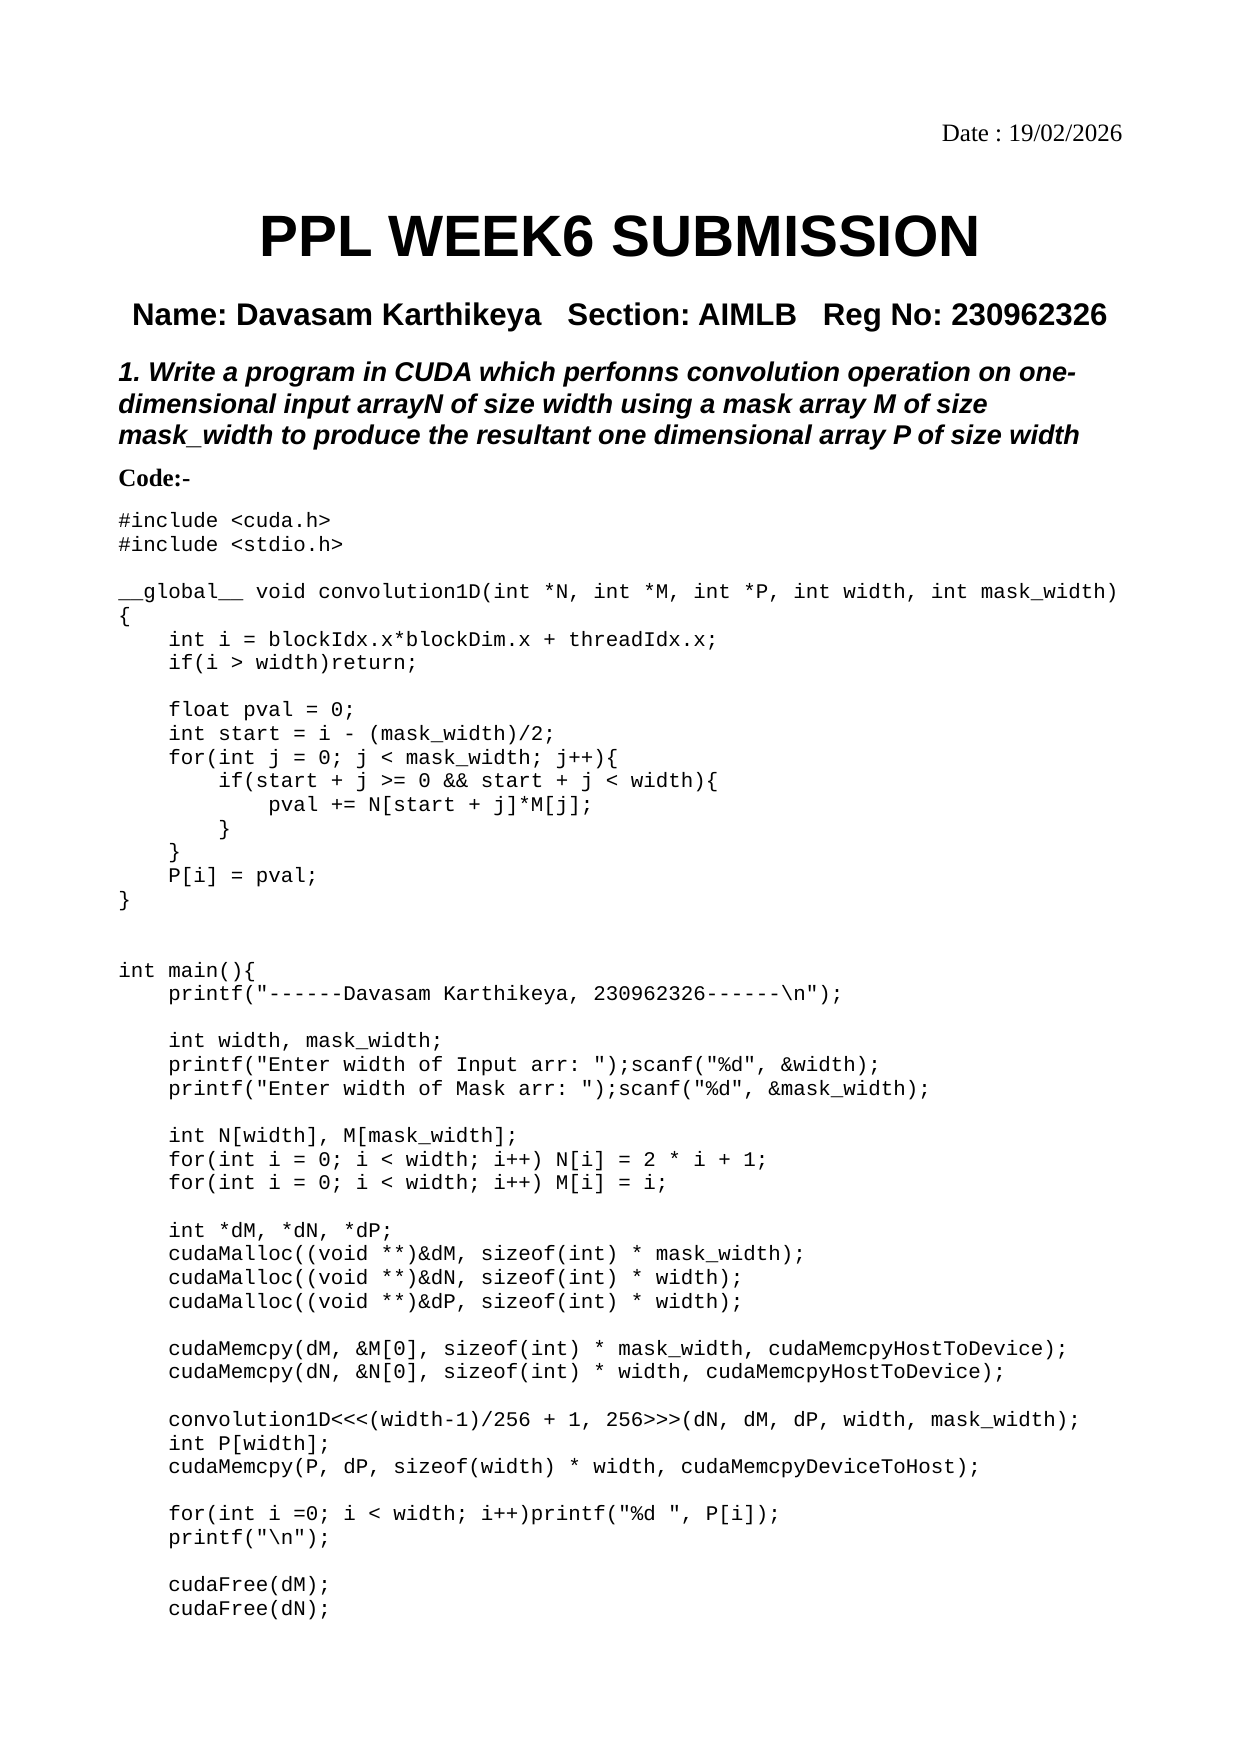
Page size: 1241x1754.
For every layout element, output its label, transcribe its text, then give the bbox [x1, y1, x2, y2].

text for(int i =0; i < width; i++)printf("%d ", P[i]); [118, 1503, 1122, 1527]
text if(start + j >= 0 && start + j < width){ [118, 770, 1122, 794]
text int start = i - (mask_width)/2; [118, 723, 1122, 747]
text printf("\n"); [118, 1527, 1122, 1551]
text int main(){ [118, 959, 1122, 983]
text int *dM, *dN, *dP; [118, 1220, 1122, 1243]
text convolution1D<<<(width-1)/256 + 1, 256>>>(dN, dM, dP, width, mask_width); [118, 1409, 1122, 1432]
text cudaMalloc((void **)&dM, sizeof(int) * mask_width); [118, 1243, 1122, 1267]
text } [118, 841, 1122, 865]
text cudaMalloc((void **)&dN, sizeof(int) * width); [118, 1267, 1122, 1291]
text int i = blockIdx.x*blockDim.x + threadIdx.x; [118, 628, 1122, 652]
text #include <stdio.h> [118, 534, 1122, 558]
text for(int i = 0; i < width; i++) M[i] = i; [118, 1172, 1122, 1196]
text } [118, 818, 1122, 841]
text cudaFree(dM); [118, 1574, 1122, 1598]
text cudaFree(dN); [118, 1598, 1122, 1622]
text float pval = 0; [118, 699, 1122, 723]
text if(i > width)return; [118, 652, 1122, 676]
text printf("Enter width of Mask arr: ");scanf("%d", &mask_width); [118, 1078, 1122, 1101]
text for(int j = 0; j < mask_width; j++){ [118, 747, 1122, 770]
text for(int i = 0; i < width; i++) N[i] = 2 * i + 1; [118, 1149, 1122, 1172]
subtitle Name: Davasam Karthikeya Section: AIMLB Reg No: 230962326 [118, 296, 1122, 331]
text printf("Enter width of Input arr: ");scanf("%d", &width); [118, 1054, 1122, 1078]
text cudaMalloc((void **)&dP, sizeof(int) * width); [118, 1291, 1122, 1314]
text cudaMemcpy(P, dP, sizeof(width) * width, cudaMemcpyDeviceToHost); [118, 1456, 1122, 1480]
text int P[width]; [118, 1432, 1122, 1456]
text __global__ void convolution1D(int *N, int *M, int *P, int width, int mask_width){ [118, 581, 1122, 628]
subtitle 1. Write a program in CUDA which perfonns convolution operation on one-dimensional input arrayN of size width using a mask array M of size mask_width to produce the resultant one dimensional array P of size width [118, 356, 1122, 450]
text } [118, 889, 1122, 912]
text cudaMemcpy(dN, &N[0], sizeof(int) * width, cudaMemcpyHostToDevice); [118, 1362, 1122, 1385]
title PPL WEEK6 SUBMISSION [118, 201, 1122, 268]
text printf("------Davasam Karthikeya, 230962326------\n"); [118, 983, 1122, 1007]
text cudaMemcpy(dM, &M[0], sizeof(int) * mask_width, cudaMemcpyHostToDevice); [118, 1338, 1122, 1362]
text int width, mask_width; [118, 1031, 1122, 1054]
text int N[width], M[mask_width]; [118, 1125, 1122, 1149]
text P[i] = pval; [118, 865, 1122, 889]
text #include <cuda.h> [118, 510, 1122, 534]
text Code:- [118, 463, 1122, 491]
text pval += N[start + j]*M[j]; [118, 794, 1122, 818]
